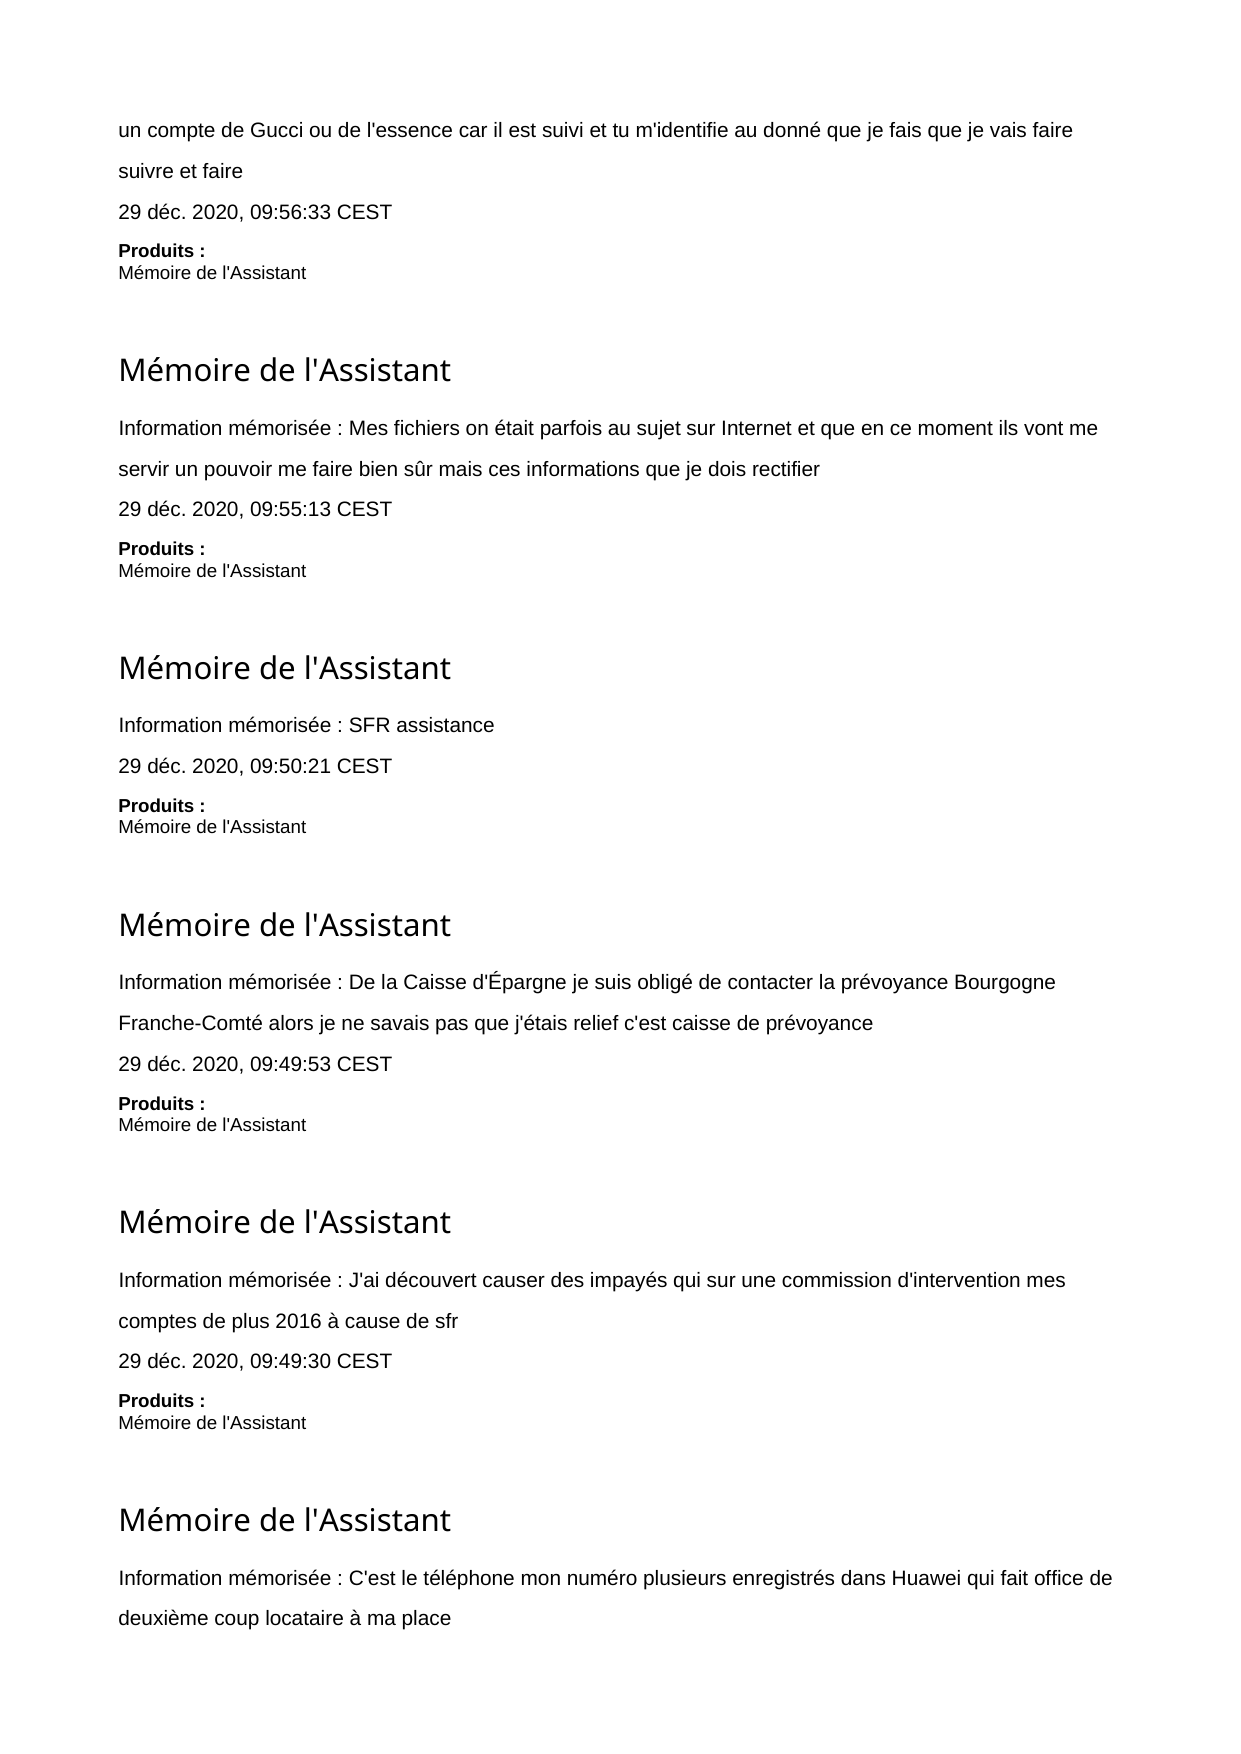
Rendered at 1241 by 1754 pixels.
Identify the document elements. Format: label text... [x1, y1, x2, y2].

text Information mémorisée : Mes fichiers on était parfois au sujet sur Internet et que en ce moment ils vont me servir un pouvoir me faire bien sûr mais ces informations que je dois rectifier [118, 416, 1122, 480]
text Mémoire de l'Assistant [118, 1114, 1122, 1136]
text Mémoire de l'Assistant [118, 262, 1122, 283]
text Mémoire de l'Assistant [118, 1200, 1122, 1243]
text Produits : [118, 1092, 1122, 1114]
text 29 déc. 2020, 09:49:30 CEST [118, 1349, 1122, 1373]
text 29 déc. 2020, 09:55:13 CEST [118, 497, 1122, 521]
text Information mémorisée : De la Caisse d'Épargne je suis obligé de contacter la prévoyance Bourgogne Franche-Comté alors je ne savais pas que j'étais relief c'est caisse de prévoyance [118, 970, 1122, 1035]
text Mémoire de l'Assistant [118, 1498, 1122, 1540]
text Produits : [118, 1390, 1122, 1412]
text Produits : [118, 795, 1122, 816]
text Mémoire de l'Assistant [118, 559, 1122, 581]
text un compte de Gucci ou de l'essence car il est suivi et tu m'identifie au donné que je fais que je vais faire suivre et faire [118, 118, 1122, 183]
text Mémoire de l'Assistant [118, 646, 1122, 688]
text Mémoire de l'Assistant [118, 816, 1122, 838]
text Information mémorisée : J'ai découvert causer des impayés qui sur une commission d'intervention mes comptes de plus 2016 à cause de sfr [118, 1268, 1122, 1332]
text Produits : [118, 538, 1122, 559]
text Produits : [118, 240, 1122, 262]
text 29 déc. 2020, 09:56:33 CEST [118, 199, 1122, 223]
text Mémoire de l'Assistant [118, 903, 1122, 945]
text Mémoire de l'Assistant [118, 1412, 1122, 1433]
text 29 déc. 2020, 09:50:21 CEST [118, 754, 1122, 778]
text 29 déc. 2020, 09:49:53 CEST [118, 1052, 1122, 1076]
text Mémoire de l'Assistant [118, 348, 1122, 391]
text Information mémorisée : SFR assistance [118, 713, 1122, 737]
text Information mémorisée : C'est le téléphone mon numéro plusieurs enregistrés dans Huawei qui fait office de deuxième coup locataire à ma place [118, 1565, 1122, 1630]
